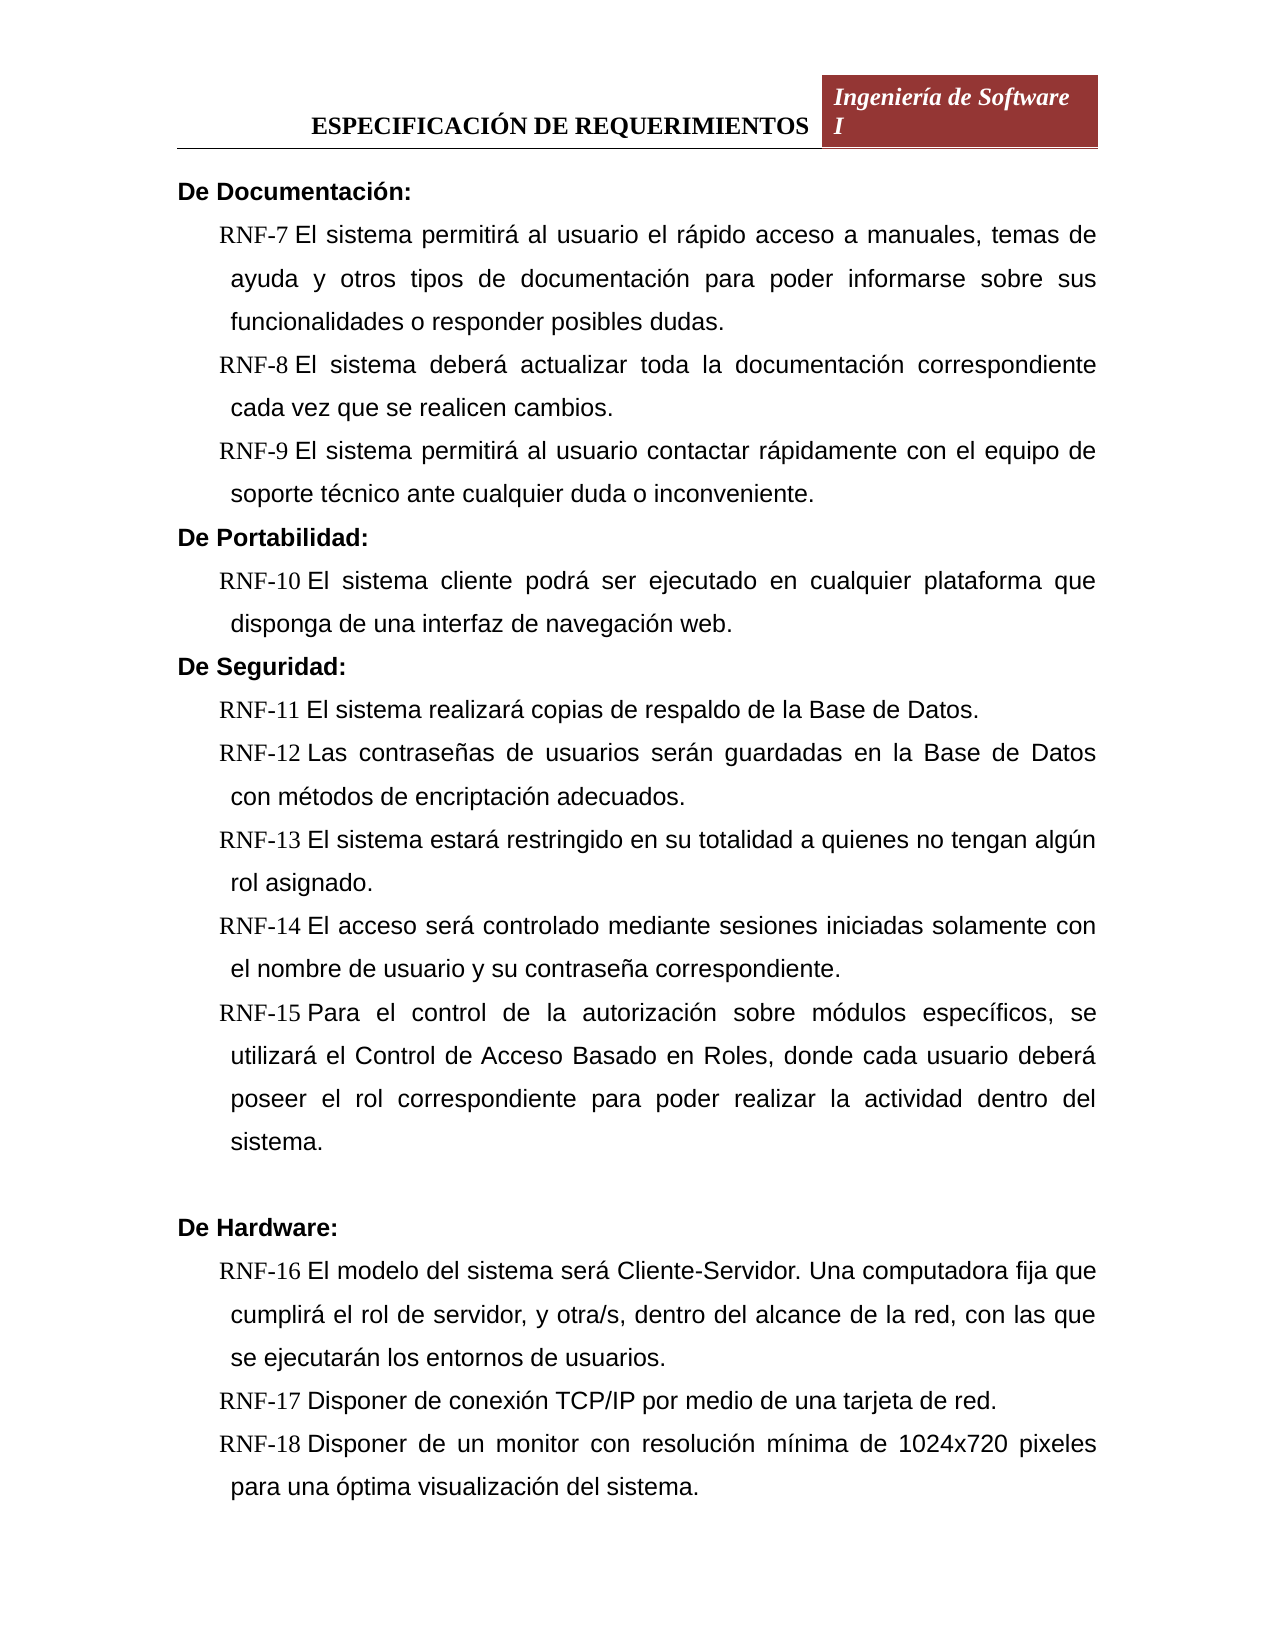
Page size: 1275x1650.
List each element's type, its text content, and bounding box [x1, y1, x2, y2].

list Las contraseñas de usuarios serán guardadas en la Base de Datos con métodos de encriptación adecuados. [213, 738, 1098, 810]
list El acceso será controlado mediante sesiones iniciadas solamente con el nombre de usuario y su contraseña correspondiente. [213, 911, 1098, 983]
text De Portabilidad: [177, 523, 1098, 551]
list Disponer de conexión TCP/IP por medio de una tarjeta de red. [213, 1386, 1098, 1415]
list El sistema permitirá al usuario el rápido acceso a manuales, temas de ayuda y otros tipos de documentación para poder informarse sobre sus funcionalidades o responder posibles dudas. [213, 220, 1098, 336]
list Para el control de la autorización sobre módulos específicos, se utilizará el Control de Acceso Basado en Roles, donde cada usuario deberá poseer el rol correspondiente para poder realizar la actividad dentro del sistema. [213, 997, 1098, 1156]
list El sistema cliente podrá ser ejecutado en cualquier plataforma que disponga de una interfaz de navegación web. [213, 566, 1098, 638]
list Disponer de un monitor con resolución mínima de 1024x720 pixeles para una óptima visualización del sistema. [213, 1429, 1098, 1501]
list El sistema realizará copias de respaldo de la Base de Datos. [213, 695, 1098, 724]
text De Hardware: [177, 1213, 1098, 1242]
text De Seguridad: [177, 652, 1098, 681]
list El modelo del sistema será Cliente-Servidor. Una computadora fija que cumplirá el rol de servidor, y otra/s, dentro del alcance de la red, con las que se ejecutarán los entornos de usuarios. [213, 1256, 1098, 1371]
list El sistema estará restringido en su totalidad a quienes no tengan algún rol asignado. [213, 825, 1098, 897]
list El sistema deberá actualizar toda la documentación correspondiente cada vez que se realicen cambios. [213, 350, 1098, 422]
list El sistema permitirá al usuario contactar rápidamente con el equipo de soporte técnico ante cualquier duda o inconveniente. [213, 436, 1098, 508]
text De Documentación: [177, 177, 1098, 206]
